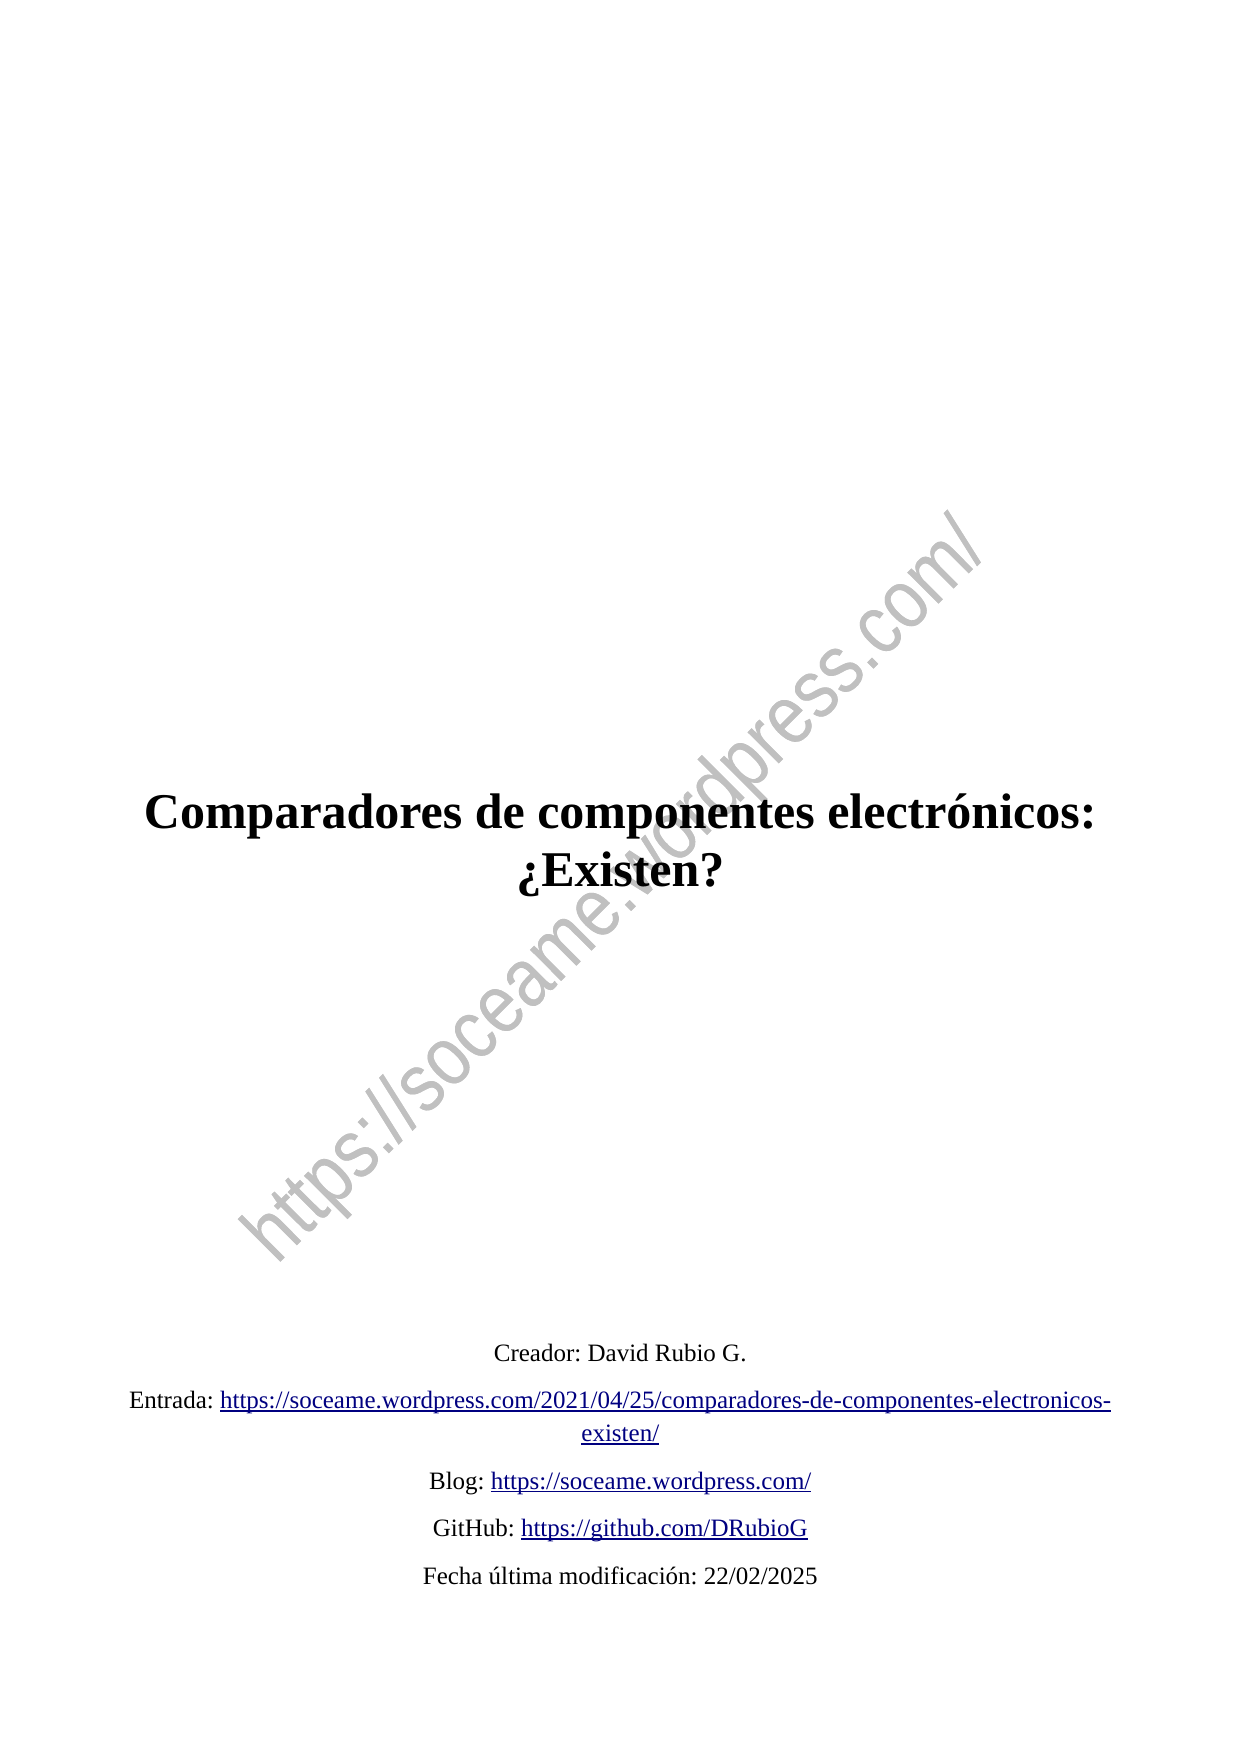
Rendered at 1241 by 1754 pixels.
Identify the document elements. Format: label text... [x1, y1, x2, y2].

text GitHub: https://github.com/DRubioG [118, 1513, 1122, 1542]
subtitle Comparadores de componentes electrónicos: ¿Existen? [118, 782, 1122, 897]
text Creador: David Rubio G. [118, 1338, 1122, 1366]
text Fecha última modificación: 22/02/2025 [118, 1561, 1122, 1590]
text Entrada: https://soceame.wordpress.com/2021/04/25/comparadores-de-componentes-electronicos-existen/ [118, 1385, 1122, 1447]
text Blog: https://soceame.wordpress.com/ [118, 1466, 1122, 1495]
